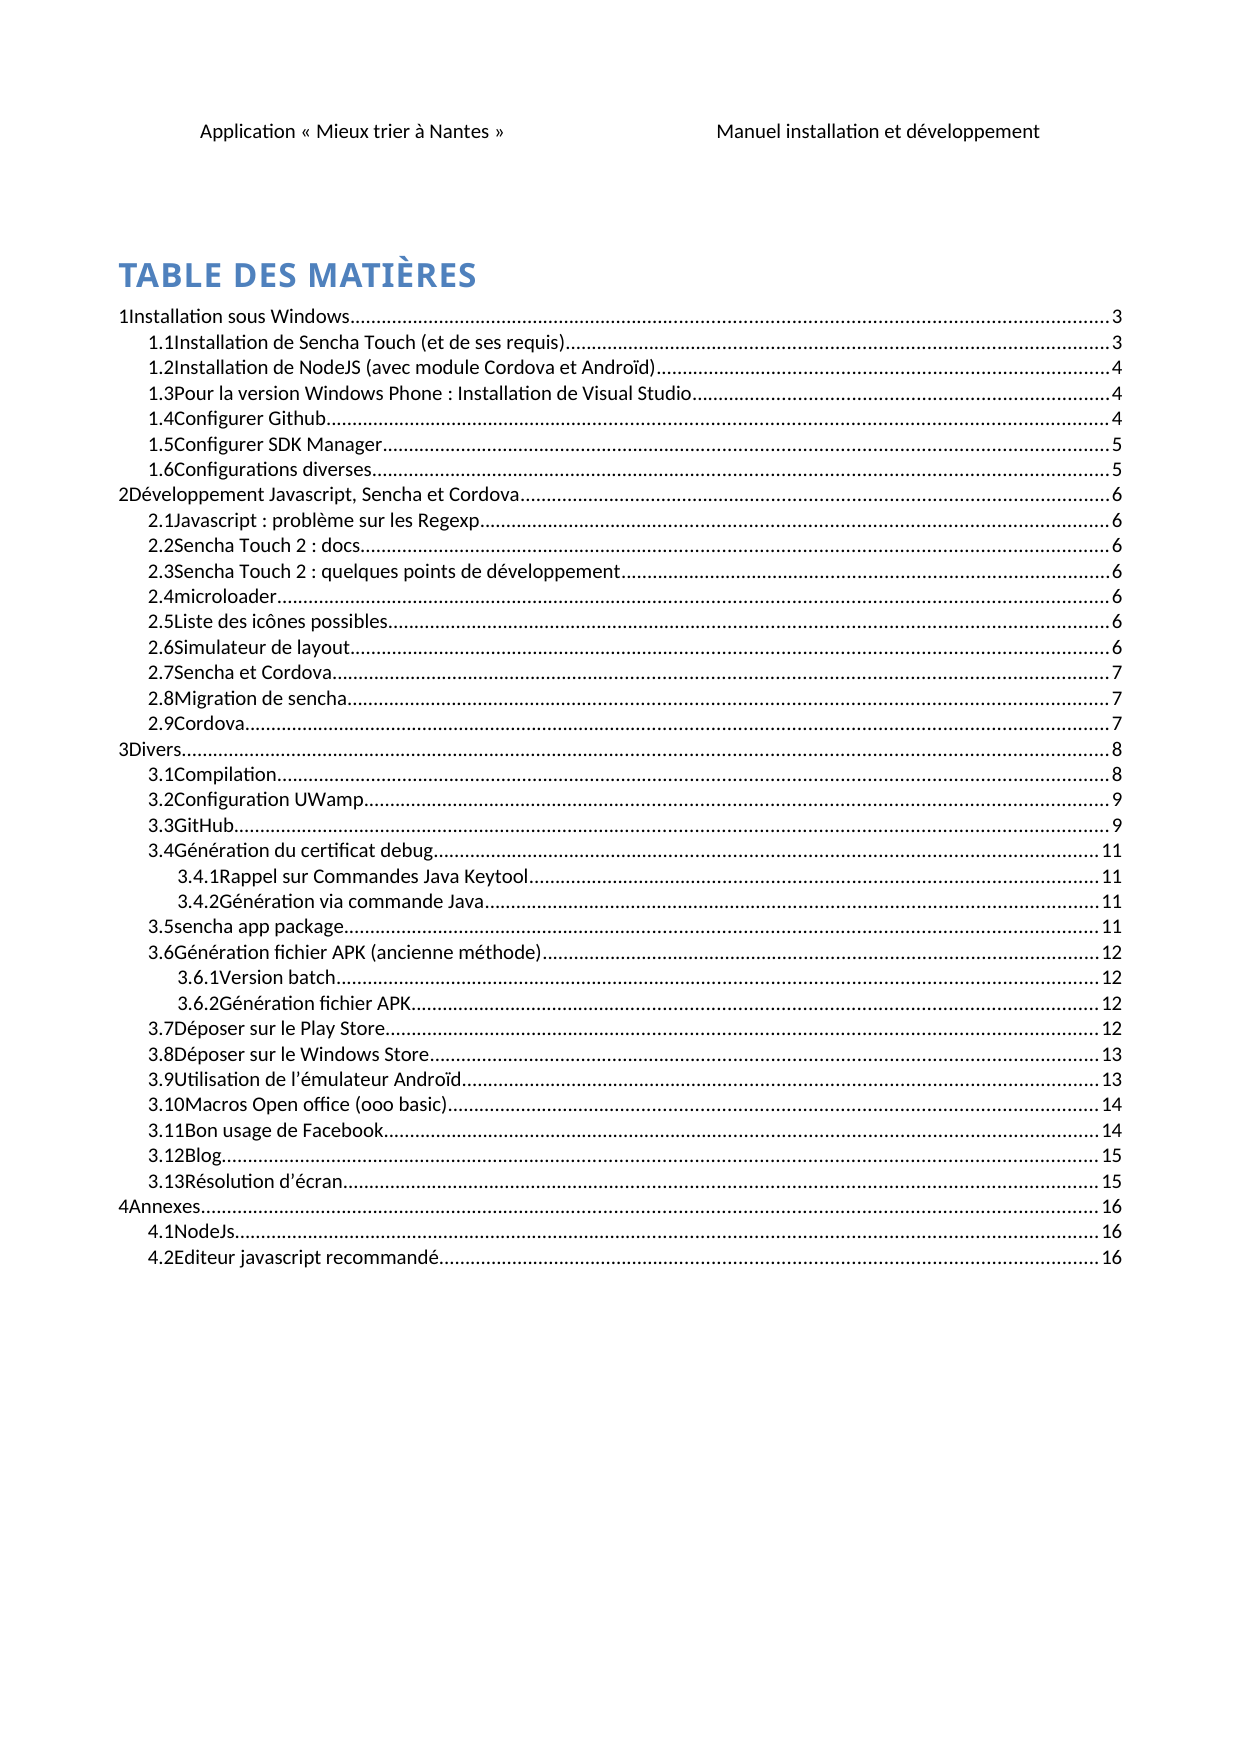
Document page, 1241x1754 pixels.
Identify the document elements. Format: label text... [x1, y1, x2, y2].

text 3.8Déposer sur le Windows Store 13 [148, 1041, 1122, 1066]
text 2.3Sencha Touch 2 : quelques points de développement 6 [148, 558, 1122, 583]
subtitle Table des matières [118, 251, 1122, 297]
text 3.12Blog 15 [148, 1142, 1122, 1168]
text 2.6Simulateur de layout 6 [148, 634, 1122, 659]
text 3.6Génération fichier APK (ancienne méthode) 12 [148, 939, 1122, 964]
text 2.2Sencha Touch 2 : docs 6 [148, 532, 1122, 558]
text 3.9Utilisation de l’émulateur Androïd 13 [148, 1066, 1122, 1092]
text 3.4.1Rappel sur Commandes Java Keytool 11 [177, 863, 1122, 888]
text 4.2Editeur javascript recommandé 16 [148, 1244, 1122, 1269]
text 3Divers 8 [118, 736, 1122, 761]
text 2Développement Javascript, Sencha et Cordova 6 [118, 482, 1122, 507]
text 3.7Déposer sur le Play Store 12 [148, 1015, 1122, 1041]
text 3.1Compilation 8 [148, 761, 1122, 787]
text 3.5sencha app package 11 [148, 914, 1122, 939]
text 1.5Configurer SDK Manager 5 [148, 431, 1122, 456]
text 2.7Sencha et Cordova 7 [148, 659, 1122, 685]
text 3.2Configuration UWamp 9 [148, 787, 1122, 812]
text 2.5Liste des icônes possibles 6 [148, 609, 1122, 634]
text 3.4Génération du certificat debug 11 [148, 837, 1122, 863]
text Application « Mieux trier à Nantes » Manuel installation et développement [118, 118, 1122, 143]
text 2.8Migration de sencha 7 [148, 685, 1122, 710]
text 2.4microloader 6 [148, 583, 1122, 609]
text 3.4.2Génération via commande Java 11 [177, 888, 1122, 914]
text 4.1NodeJs 16 [148, 1219, 1122, 1244]
text 1.1Installation de Sencha Touch (et de ses requis) 3 [148, 329, 1122, 354]
text 3.3GitHub 9 [148, 812, 1122, 837]
text 3.11Bon usage de Facebook 14 [148, 1117, 1122, 1142]
text 3.10Macros Open office (ooo basic) 14 [148, 1092, 1122, 1117]
text 3.13Résolution d’écran 15 [148, 1168, 1122, 1193]
text 1.2Installation de NodeJS (avec module Cordova et Androïd) 4 [148, 354, 1122, 380]
text 1Installation sous Windows 3 [118, 304, 1122, 329]
text 1.4Configurer Github 4 [148, 405, 1122, 431]
text 3.6.2Génération fichier APK 12 [177, 990, 1122, 1015]
text 2.1Javascript : problème sur les Regexp 6 [148, 507, 1122, 532]
text 1.3Pour la version Windows Phone : Installation de Visual Studio 4 [148, 380, 1122, 405]
text 1.6Configurations diverses 5 [148, 456, 1122, 482]
text 2.9Cordova 7 [148, 710, 1122, 736]
text 3.6.1Version batch 12 [177, 964, 1122, 990]
text 4Annexes 16 [118, 1193, 1122, 1219]
